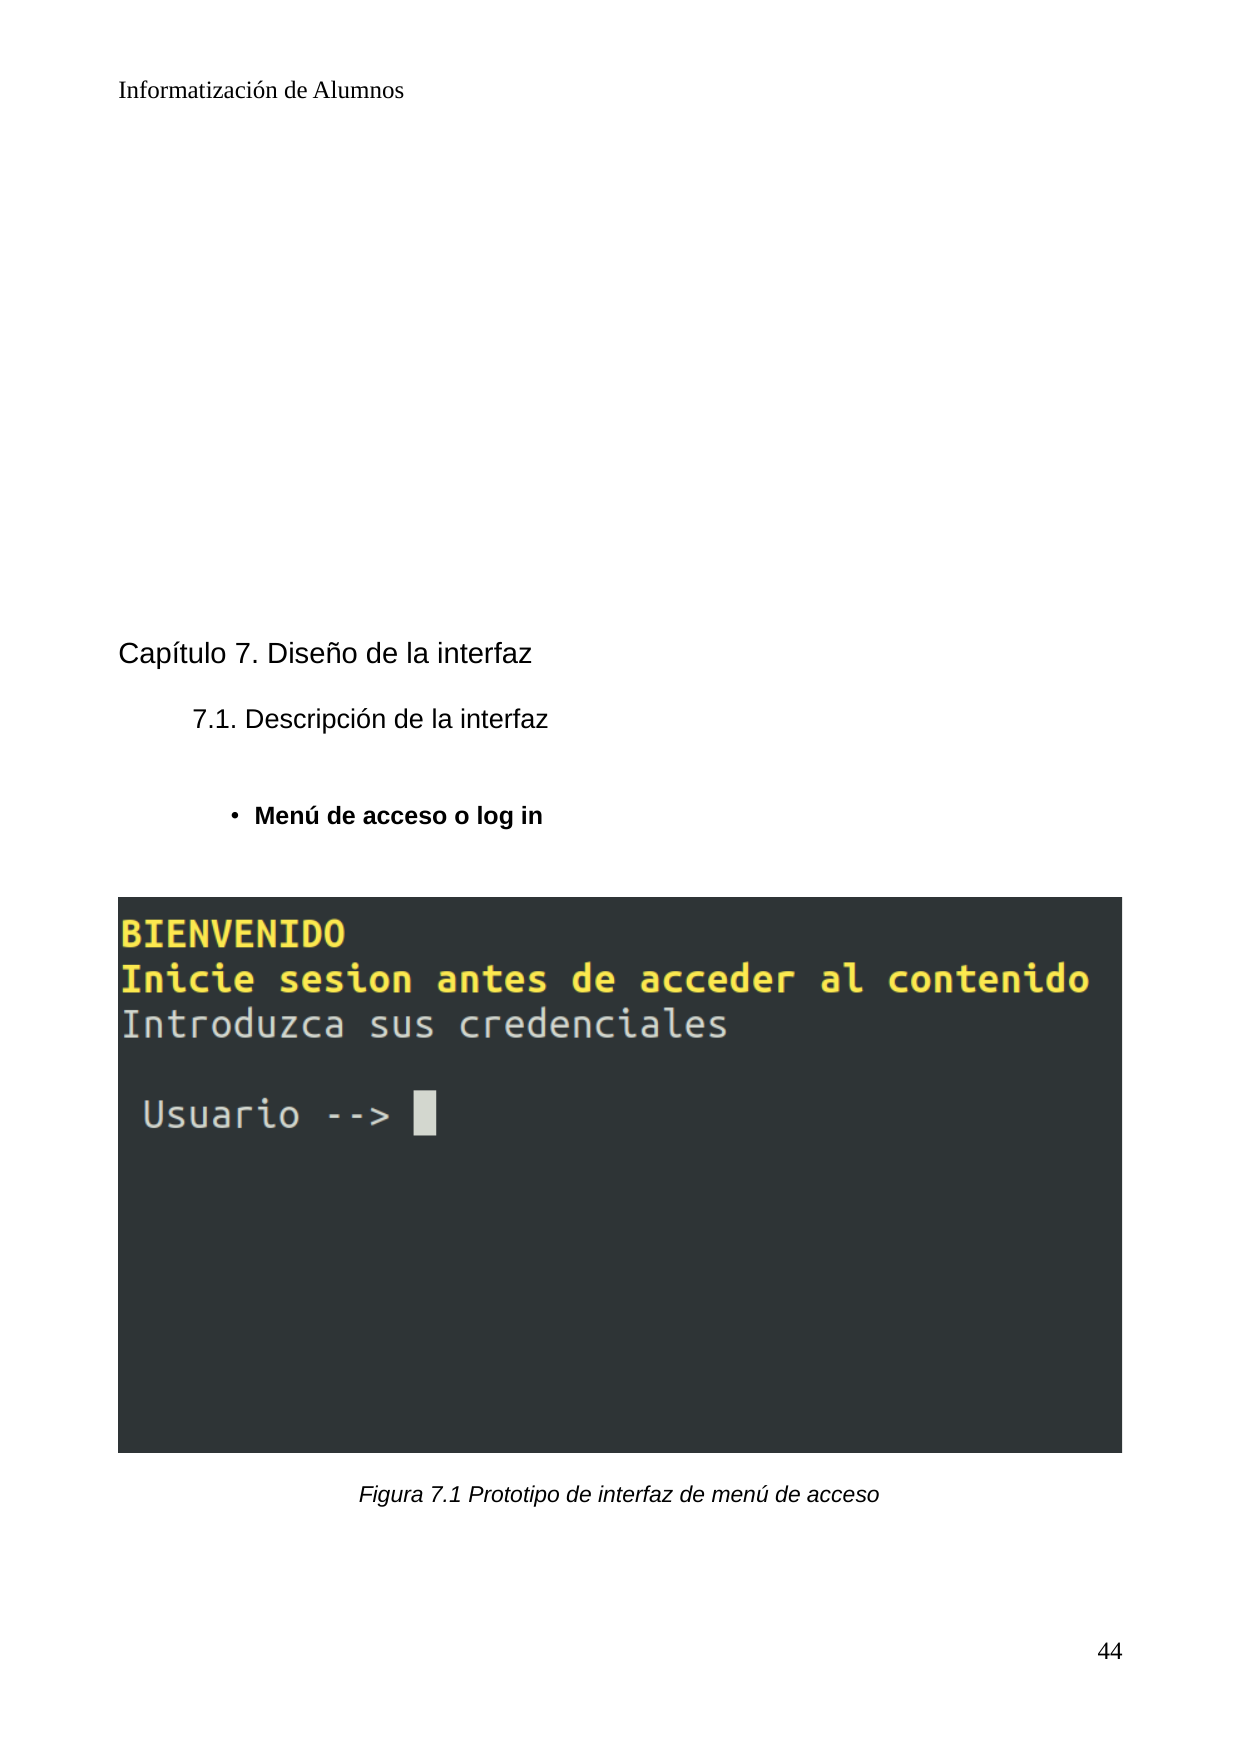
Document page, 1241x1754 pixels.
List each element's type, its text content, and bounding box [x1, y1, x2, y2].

list Menú de acceso o log in [231, 801, 1122, 830]
text 7.1. Descripción de la interfaz [118, 703, 1122, 734]
text Capítulo 7. Diseño de la interfaz [118, 636, 1122, 669]
text Figura 7.1 Prototipo de interfaz de menú de acceso [118, 1481, 1122, 1508]
